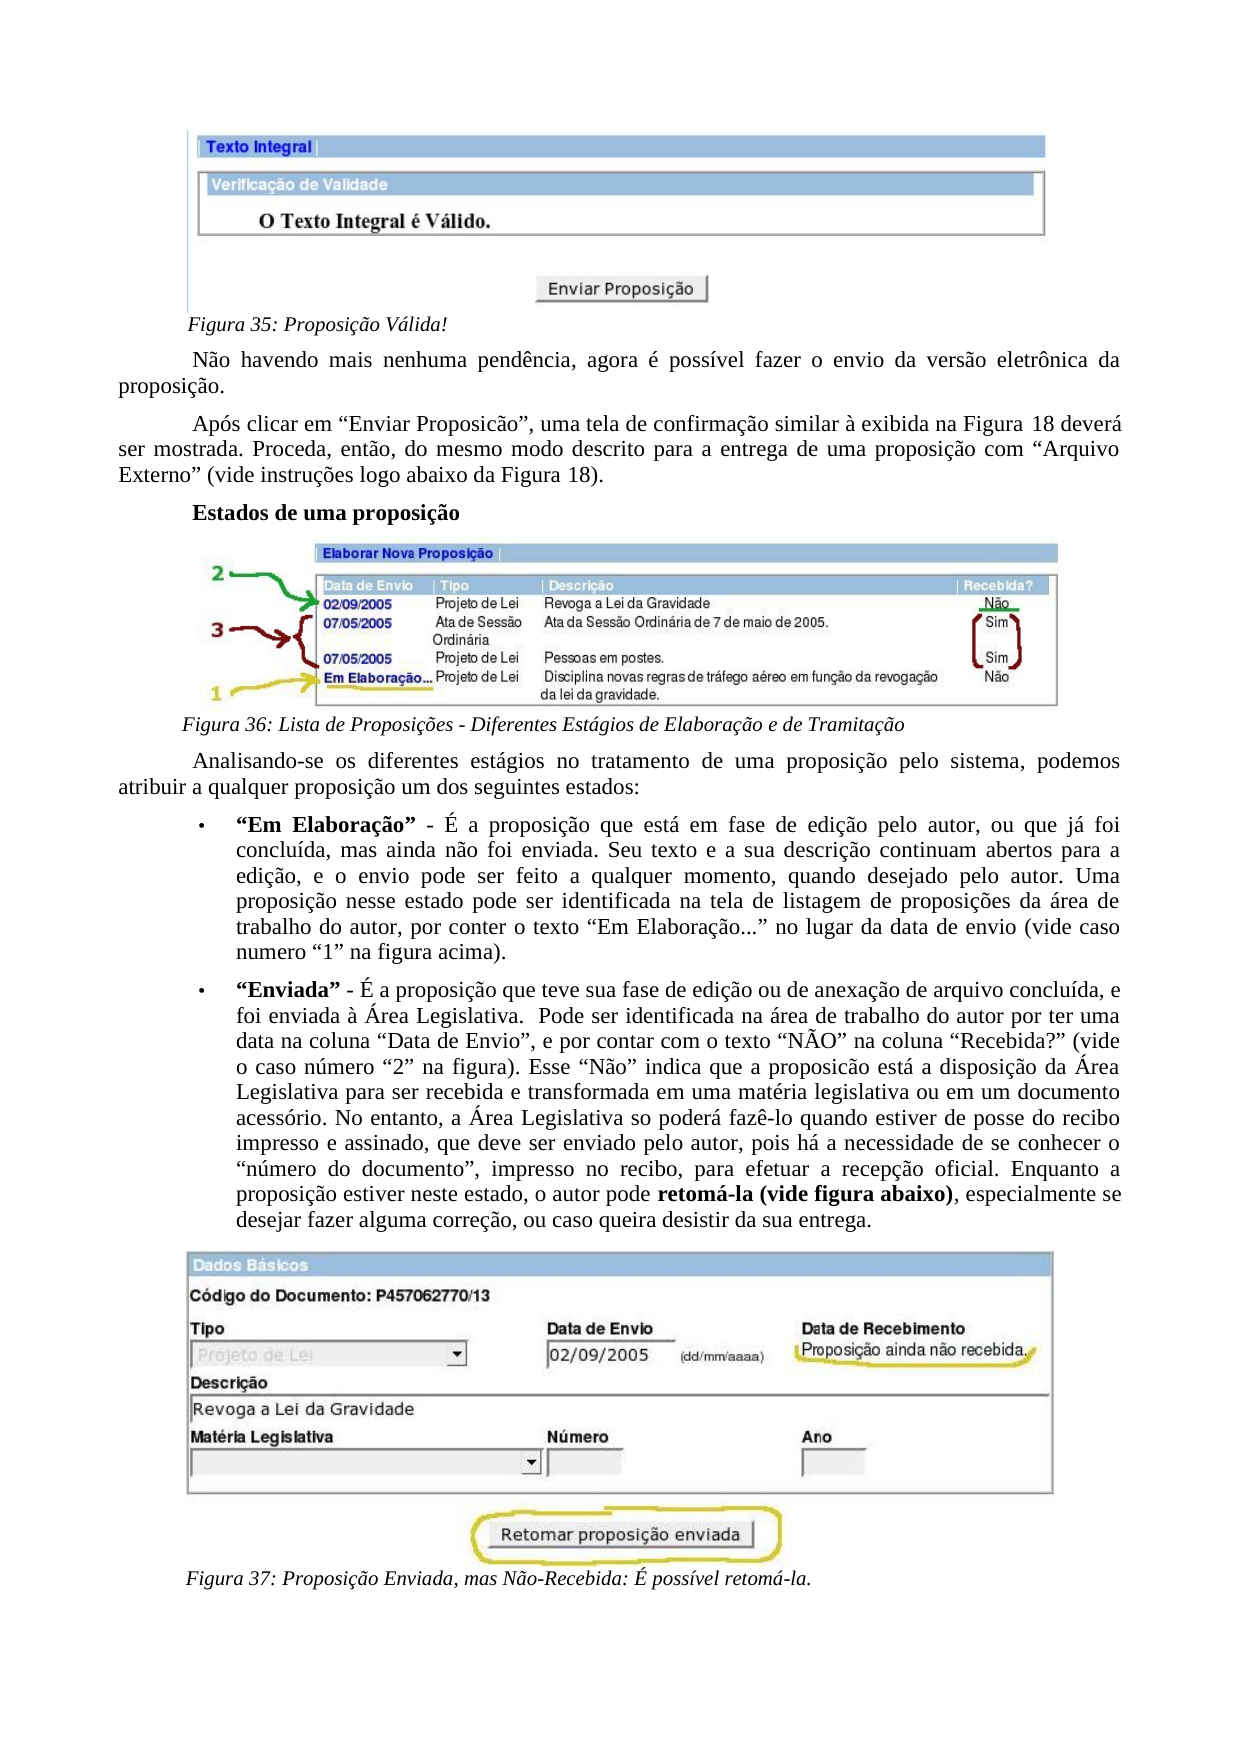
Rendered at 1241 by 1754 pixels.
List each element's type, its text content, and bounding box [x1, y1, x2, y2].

text Estados de uma proposição [118, 500, 1122, 525]
text Figura 35: Proposição Válida! [187, 313, 1053, 336]
picture [187, 130, 1053, 313]
picture [185, 1250, 1055, 1567]
text Após clicar em “Enviar Proposicão”, uma tela de confirmação similar à exibida na Figura 18 deverá ser mostrada. Proceda, então, do mesmo modo descrito para a entrega de uma proposição com “Arquivo Externo” (vide instruções logo abaixo da Figura 18). [118, 411, 1122, 487]
text Não havendo mais nenhuma pendência, agora é possível fazer o envio da versão eletrônica da proposição. [118, 118, 1122, 398]
picture [181, 537, 1059, 714]
text Figura 37: Proposição Enviada, mas Não-Recebida: É possível retomá-la. [186, 1567, 1054, 1590]
list “Em Elaboração” - É a proposição que está em fase de edição pelo autor, ou que já foi concluída, mas ainda não foi enviada. Seu texto e a sua descrição continuam abertos para a edição, e o envio pode ser feito a qualquer momento, quando desejado pelo autor. Uma proposição nesse estado pode ser identificada na tela de listagem de proposições da área de trabalho do autor, por conter o texto “Em Elaboração...” no lugar da data de envio (vide caso numero “1” na figura acima). [198, 812, 1122, 965]
text Figura 36: Lista de Proposições - Diferentes Estágios de Elaboração e de Tramitação [182, 714, 1058, 736]
list “Enviada” - É a proposição que teve sua fase de edição ou de anexação de arquivo concluída, e foi enviada à Área Legislativa. Pode ser identificada na área de trabalho do autor por ter uma data na coluna “Data de Envio”, e por contar com o texto “NÃO” na coluna “Recebida?” (vide o caso número “2” na figura). Esse “Não” indica que a proposicão está a disposição da Área Legislativa para ser recebida e transformada em uma matéria legislativa ou em um documento acessório. No entanto, a Área Legislativa so poderá fazê-lo quando estiver de posse do recibo impresso e assinado, que deve ser enviado pelo autor, pois há a necessidade de se conhecer o “número do documento”, impresso no recibo, para efetuar a recepção oficial. Enquanto a proposição estiver neste estado, o autor pode retomá-la (vide figura abaixo), especialmente se desejar fazer alguma correção, ou caso queira desistir da sua entrega. [198, 977, 1122, 1232]
text Analisando-se os diferentes estágios no tratamento de uma proposição pelo sistema, podemos atribuir a qualquer proposição um dos seguintes estados: [118, 538, 1122, 799]
